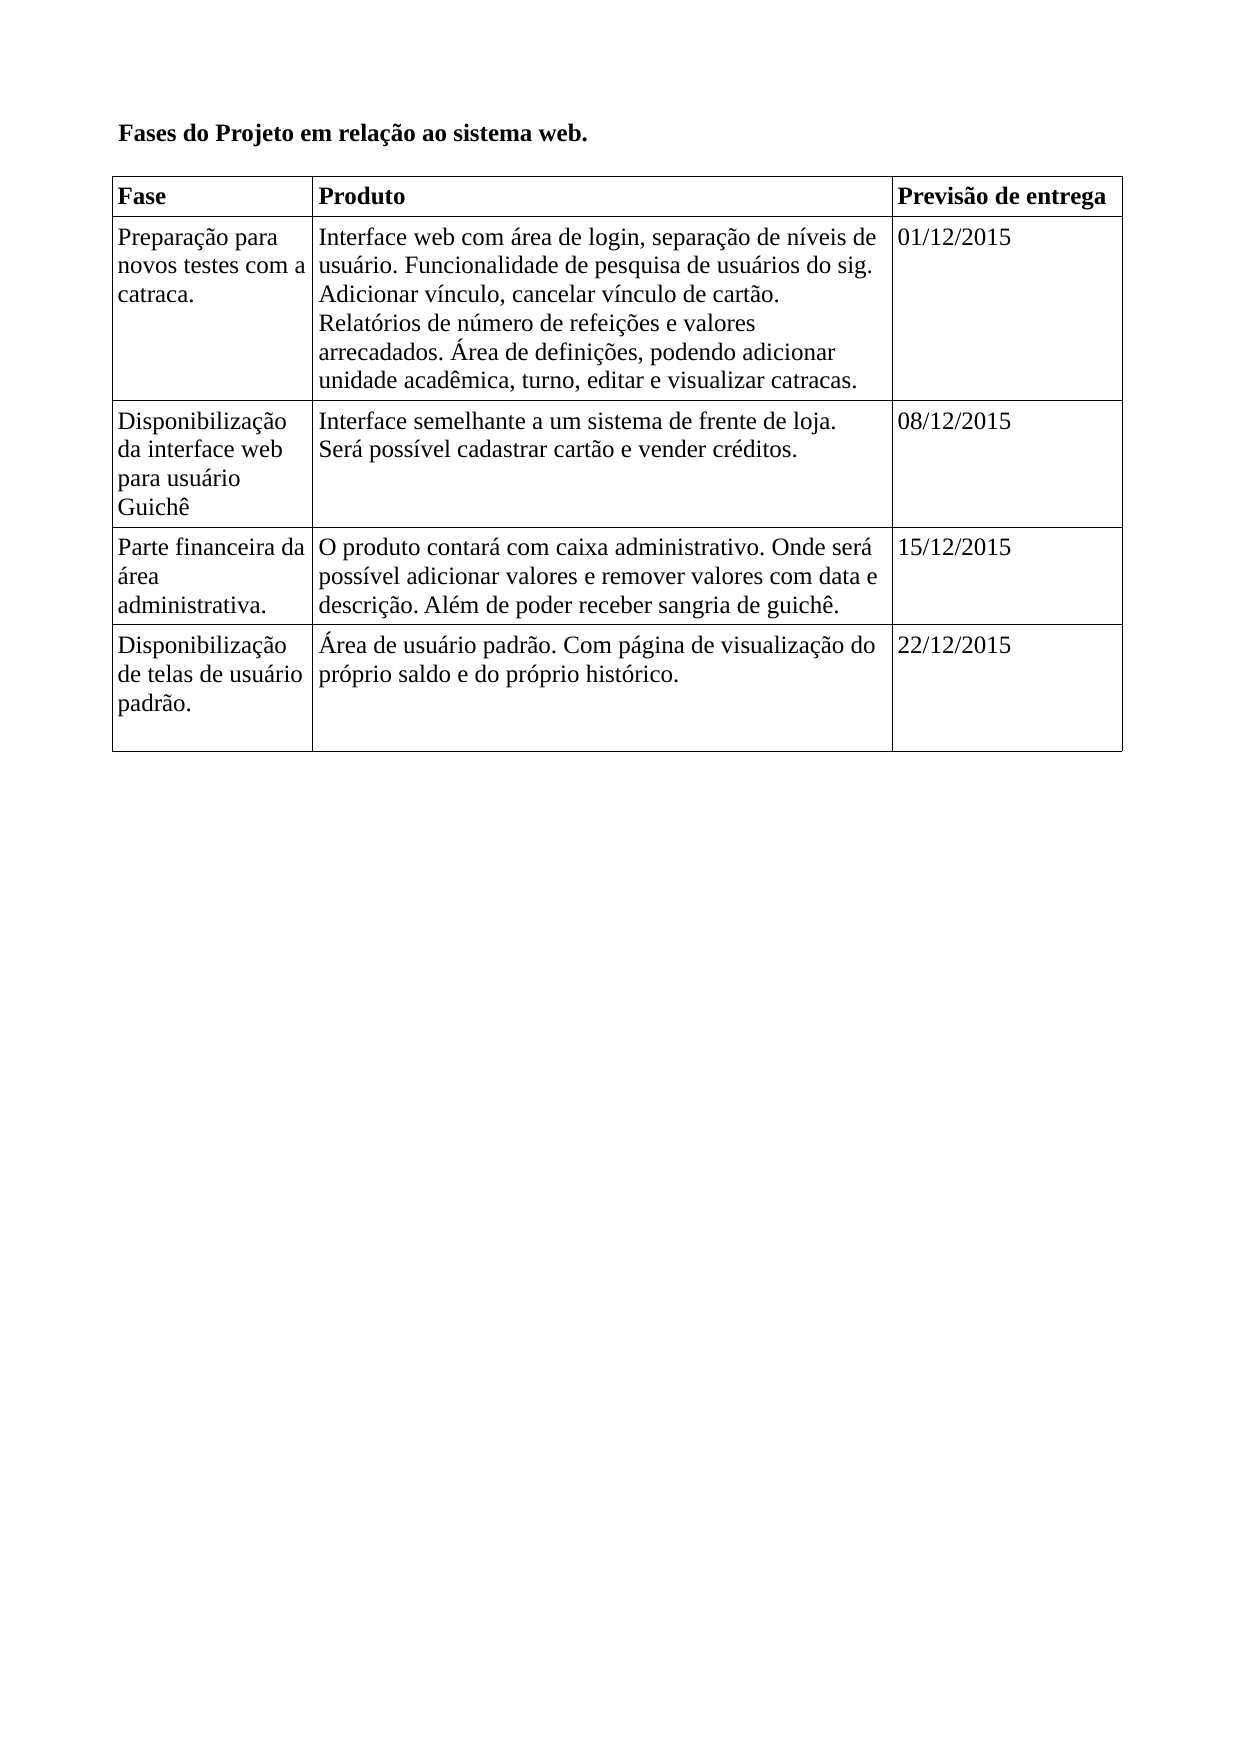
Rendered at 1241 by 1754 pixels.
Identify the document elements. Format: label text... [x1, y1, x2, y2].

table_cell Disponibilização de telas de usuário padrão. [113, 625, 312, 751]
table_cell Disponibilização da interface web para usuário Guichê [113, 401, 312, 527]
table_cell Interface web com área de login, separação de níveis de usuário. Funcionalidade de pesquisa de usuários do sig. Adicionar vínculo, cancelar vínculo de cartão. Relatórios de número de refeições e valores arrecadados. Área de definições, podendo adicionar unidade acadêmica, turno, editar e visualizar catracas. [313, 217, 892, 400]
table_cell Área de usuário padrão. Com página de visualização do próprio saldo e do próprio histórico. [313, 625, 892, 751]
table_cell Preparação para novos testes com a catraca. [113, 217, 312, 400]
table_header Fase [113, 177, 312, 216]
text Fases do Projeto em relação ao sistema web. [118, 118, 1122, 147]
table_cell Parte financeira da área administrativa. [113, 528, 312, 624]
table_cell Interface semelhante a um sistema de frente de loja. Será possível cadastrar cartão e vender créditos. [313, 401, 892, 527]
table_cell 22/12/2015 [893, 625, 1122, 751]
table_cell 08/12/2015 [893, 401, 1122, 527]
table_cell O produto contará com caixa administrativo. Onde será possível adicionar valores e remover valores com data e descrição. Além de poder receber sangria de guichê. [313, 528, 892, 624]
table_cell 15/12/2015 [893, 528, 1122, 624]
table_header Previsão de entrega [893, 177, 1122, 216]
table_cell 01/12/2015 [893, 217, 1122, 400]
table_header Produto [313, 177, 892, 216]
